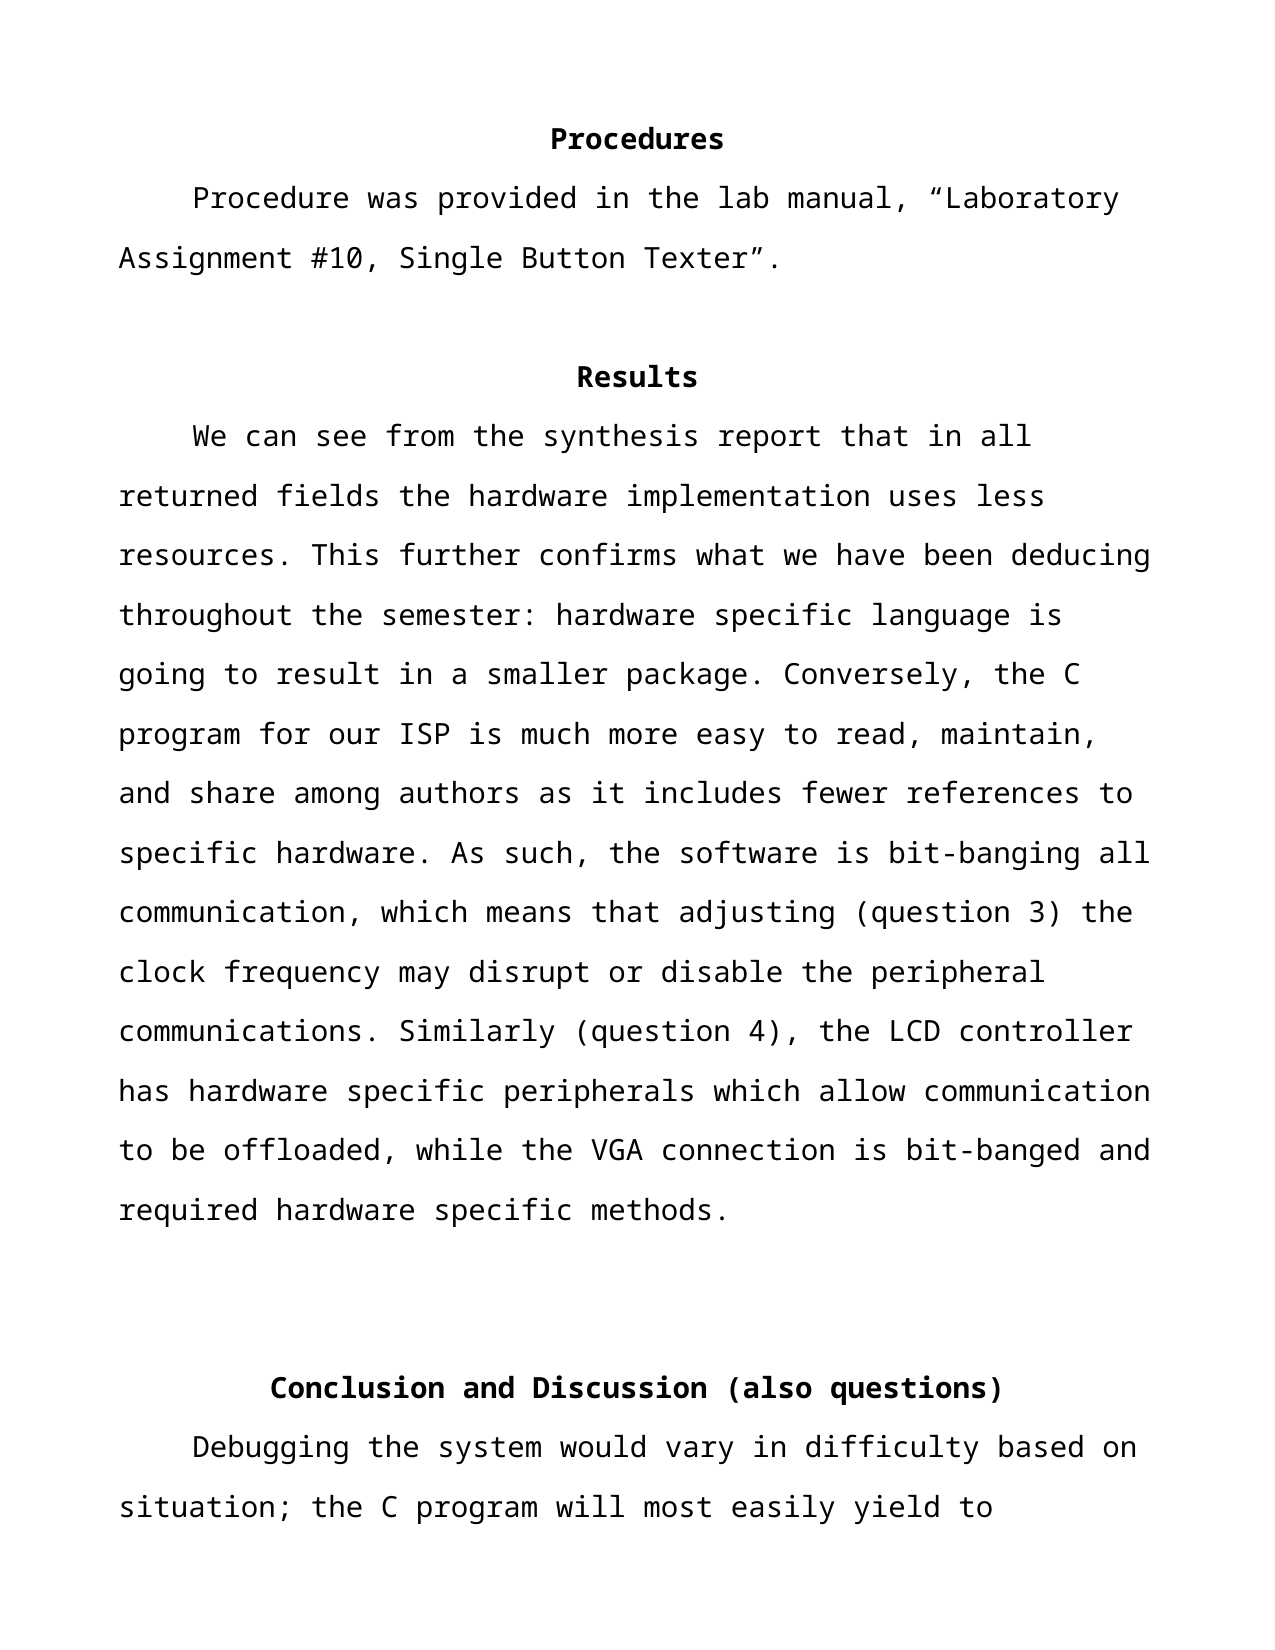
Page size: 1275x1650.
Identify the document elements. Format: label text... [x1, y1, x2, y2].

text Procedure was provided in the lab manual, “Laboratory Assignment #10, Single Button Texter”. [118, 178, 1157, 277]
text Debugging the system would vary in difficulty based on situation; the C program will most easily yield to [118, 1427, 1157, 1526]
text We can see from the synthesis report that in all returned fields the hardware implementation uses less resources. This further confirms what we have been deducing throughout the semester: hardware specific language is going to result in a smaller package. Conversely, the C program for our ISP is much more easy to read, maintain, and share among authors as it includes fewer references to specific hardware. As such, the software is bit-banging all communication, which means that adjusting (question 3) the clock frequency may disrupt or disable the peripheral communications. Similarly (question 4), the LCD controller has hardware specific peripherals which allow communication to be offloaded, while the VGA connection is bit-banged and required hardware specific methods. [118, 416, 1157, 1228]
text Conclusion and Discussion (also questions) [118, 1367, 1157, 1407]
text Procedures [118, 118, 1157, 158]
text Results [118, 356, 1157, 396]
